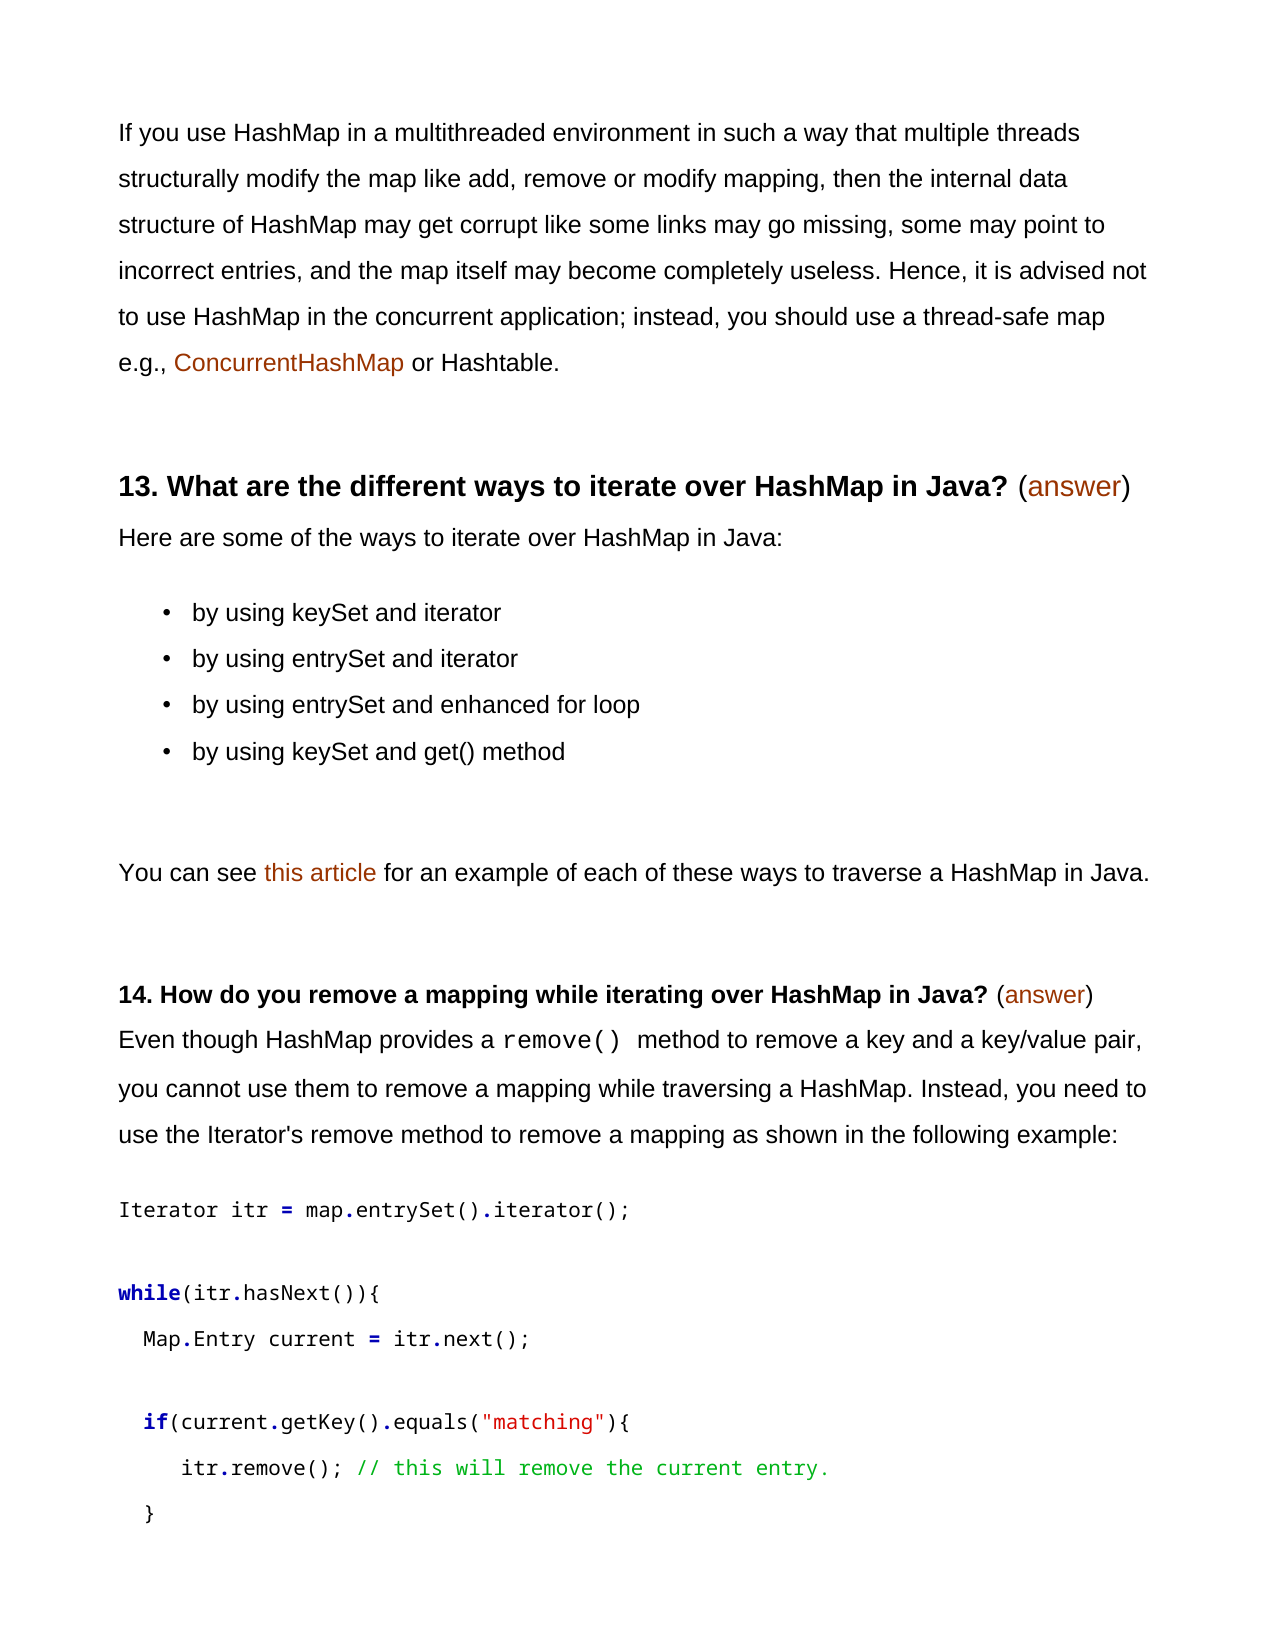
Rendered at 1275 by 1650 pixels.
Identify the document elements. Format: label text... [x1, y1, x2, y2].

text } [118, 1498, 1157, 1527]
text Here are some of the ways to iterate over HashMap in Java: [118, 523, 1157, 552]
text Map.Entry current = itr.next(); [118, 1324, 1157, 1352]
subtitle 13. What are the different ways to iterate over HashMap in Java? (answer) [118, 469, 1157, 503]
text if(current.getKey().equals("matching"){ [118, 1407, 1157, 1436]
text 14. How do you remove a mapping while iterating over HashMap in Java? (answer) [118, 979, 1157, 1008]
list by using keySet and iterator [162, 598, 1157, 627]
list by using entrySet and enhanced for loop [162, 691, 1157, 719]
text You can see this article for an example of each of these ways to traverse a HashMap in Java. [118, 812, 1157, 933]
text while(itr.hasNext()){ [118, 1278, 1157, 1307]
list by using keySet and get() method [162, 737, 1157, 766]
text Iterator itr = map.entrySet().iterator(); [118, 1195, 1157, 1223]
text If you use HashMap in a multithreaded environment in such a way that multiple threads structurally modify the map like add, remove or modify mapping, then the internal data structure of HashMap may get corrupt like some links may go missing, some may point to incorrect entries, and the map itself may become completely useless. Hence, it is advised not to use HashMap in the concurrent application; instead, you should use a thread-safe map e.g., ConcurrentHashMap or Hashtable. [118, 118, 1157, 422]
text itr.remove(); // this will remove the current entry. [118, 1453, 1157, 1481]
text Even though HashMap provides a remove() method to remove a key and a key/value pair, you cannot use them to remove a mapping while traversing a HashMap. Instead, you need to use the Iterator's remove method to remove a mapping as shown in the following example: [118, 1026, 1157, 1148]
list by using entrySet and iterator [162, 644, 1157, 673]
